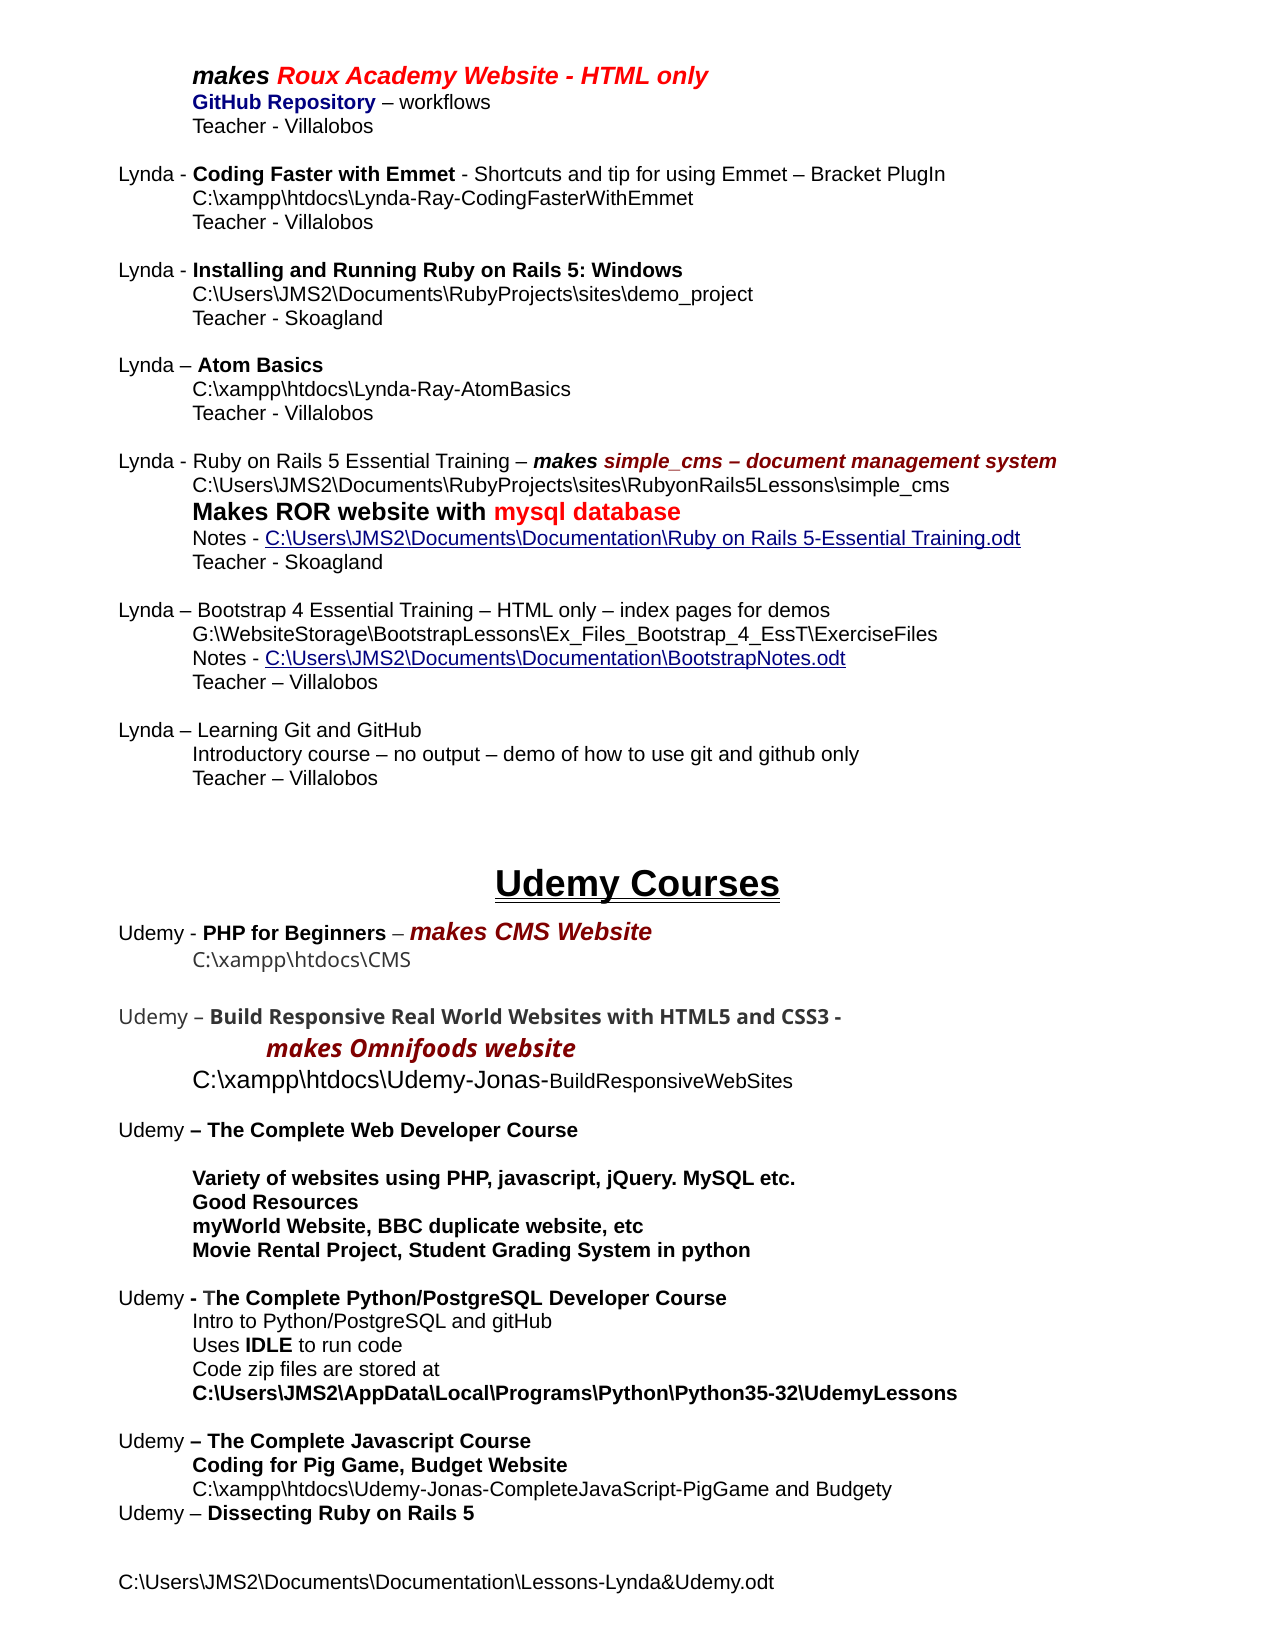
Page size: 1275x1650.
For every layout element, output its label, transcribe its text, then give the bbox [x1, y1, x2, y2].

text Intro to Python/PostgreSQL and gitHub [118, 1309, 1157, 1333]
text Lynda - Ruby on Rails 5 Essential Training – makes simple_cms – document management system [118, 449, 1157, 473]
text Notes - C:\Users\JMS2\Documents\Documentation\BootstrapNotes.odt [118, 646, 1157, 669]
text Coding for Pig Game, Budget Website [118, 1453, 1157, 1477]
text C:\xampp\htdocs\Lynda-Ray-CodingFasterWithEmmet [118, 186, 1157, 209]
text myWorld Website, BBC duplicate website, etc [118, 1213, 1157, 1237]
text Teacher – Villalobos [118, 765, 1157, 789]
text Teacher – Villalobos [118, 669, 1157, 693]
text C:\Users\JMS2\AppData\Local\Programs\Python\Python35-32\UdemyLessons [118, 1381, 1157, 1405]
text Udemy – The Complete Web Developer Course [118, 1118, 1157, 1142]
text C:\Users\JMS2\Documents\RubyProjects\sites\RubyonRails5Lessons\simple_cms [118, 473, 1157, 497]
text Teacher - Villalobos [118, 114, 1157, 138]
text Udemy – The Complete Javascript Course [118, 1429, 1157, 1453]
text Movie Rental Project, Student Grading System in python [118, 1237, 1157, 1261]
text Lynda - Coding Faster with Emmet - Shortcuts and tip for using Emmet – Bracket PlugIn [118, 162, 1157, 186]
text G:\WebsiteStorage\BootstrapLessons\Ex_Files_Bootstrap_4_EssT\ExerciseFiles [118, 622, 1157, 646]
text Udemy - PHP for Beginners – makes CMS Website [118, 917, 1157, 946]
subtitle Udemy Courses [118, 861, 1157, 904]
text Teacher - Skoagland [118, 305, 1157, 329]
text C:\xampp\htdocs\Lynda-Ray-AtomBasics [118, 377, 1157, 401]
text C:\Users\JMS2\Documents\RubyProjects\sites\demo_project [118, 281, 1157, 305]
text Uses IDLE to run code [118, 1333, 1157, 1357]
text Lynda – Atom Basics [118, 353, 1157, 377]
text Teacher - Villalobos [118, 401, 1157, 425]
text Udemy – Build Responsive Real World Websites with HTML5 and CSS3 - [118, 1002, 1157, 1031]
text Lynda - Installing and Running Ruby on Rails 5: Windows [118, 257, 1157, 281]
text Teacher - Villalobos [118, 209, 1157, 233]
text Good Resources [118, 1189, 1157, 1213]
text Udemy – Dissecting Ruby on Rails 5 [118, 1501, 1157, 1525]
text Notes - C:\Users\JMS2\Documents\Documentation\Ruby on Rails 5-Essential Training.odt [118, 526, 1157, 550]
text GitHub Repository – workflows [118, 90, 1157, 114]
text C:\xampp\htdocs\Udemy-Jonas-CompleteJavaScript-PigGame and Budgety [118, 1477, 1157, 1501]
text Introductory course – no output – demo of how to use git and github only [118, 741, 1157, 765]
text Teacher - Skoagland [118, 550, 1157, 574]
text makes Omnifoods website [118, 1031, 1157, 1065]
text Udemy - The Complete Python/PostgreSQL Developer Course [118, 1285, 1157, 1309]
text Lynda – Bootstrap 4 Essential Training – HTML only – index pages for demos [118, 598, 1157, 622]
text makes Roux Academy Website - HTML only [118, 61, 1157, 90]
text C:\xampp\htdocs\CMS [118, 946, 1157, 974]
text Variety of websites using PHP, javascript, jQuery. MySQL etc. [118, 1166, 1157, 1189]
text Makes ROR website with mysql database [118, 497, 1157, 526]
text Lynda – Learning Git and GitHub [118, 717, 1157, 741]
text C:\xampp\htdocs\Udemy-Jonas-BuildResponsiveWebSites [118, 1065, 1157, 1094]
text Code zip files are stored at [118, 1357, 1157, 1381]
